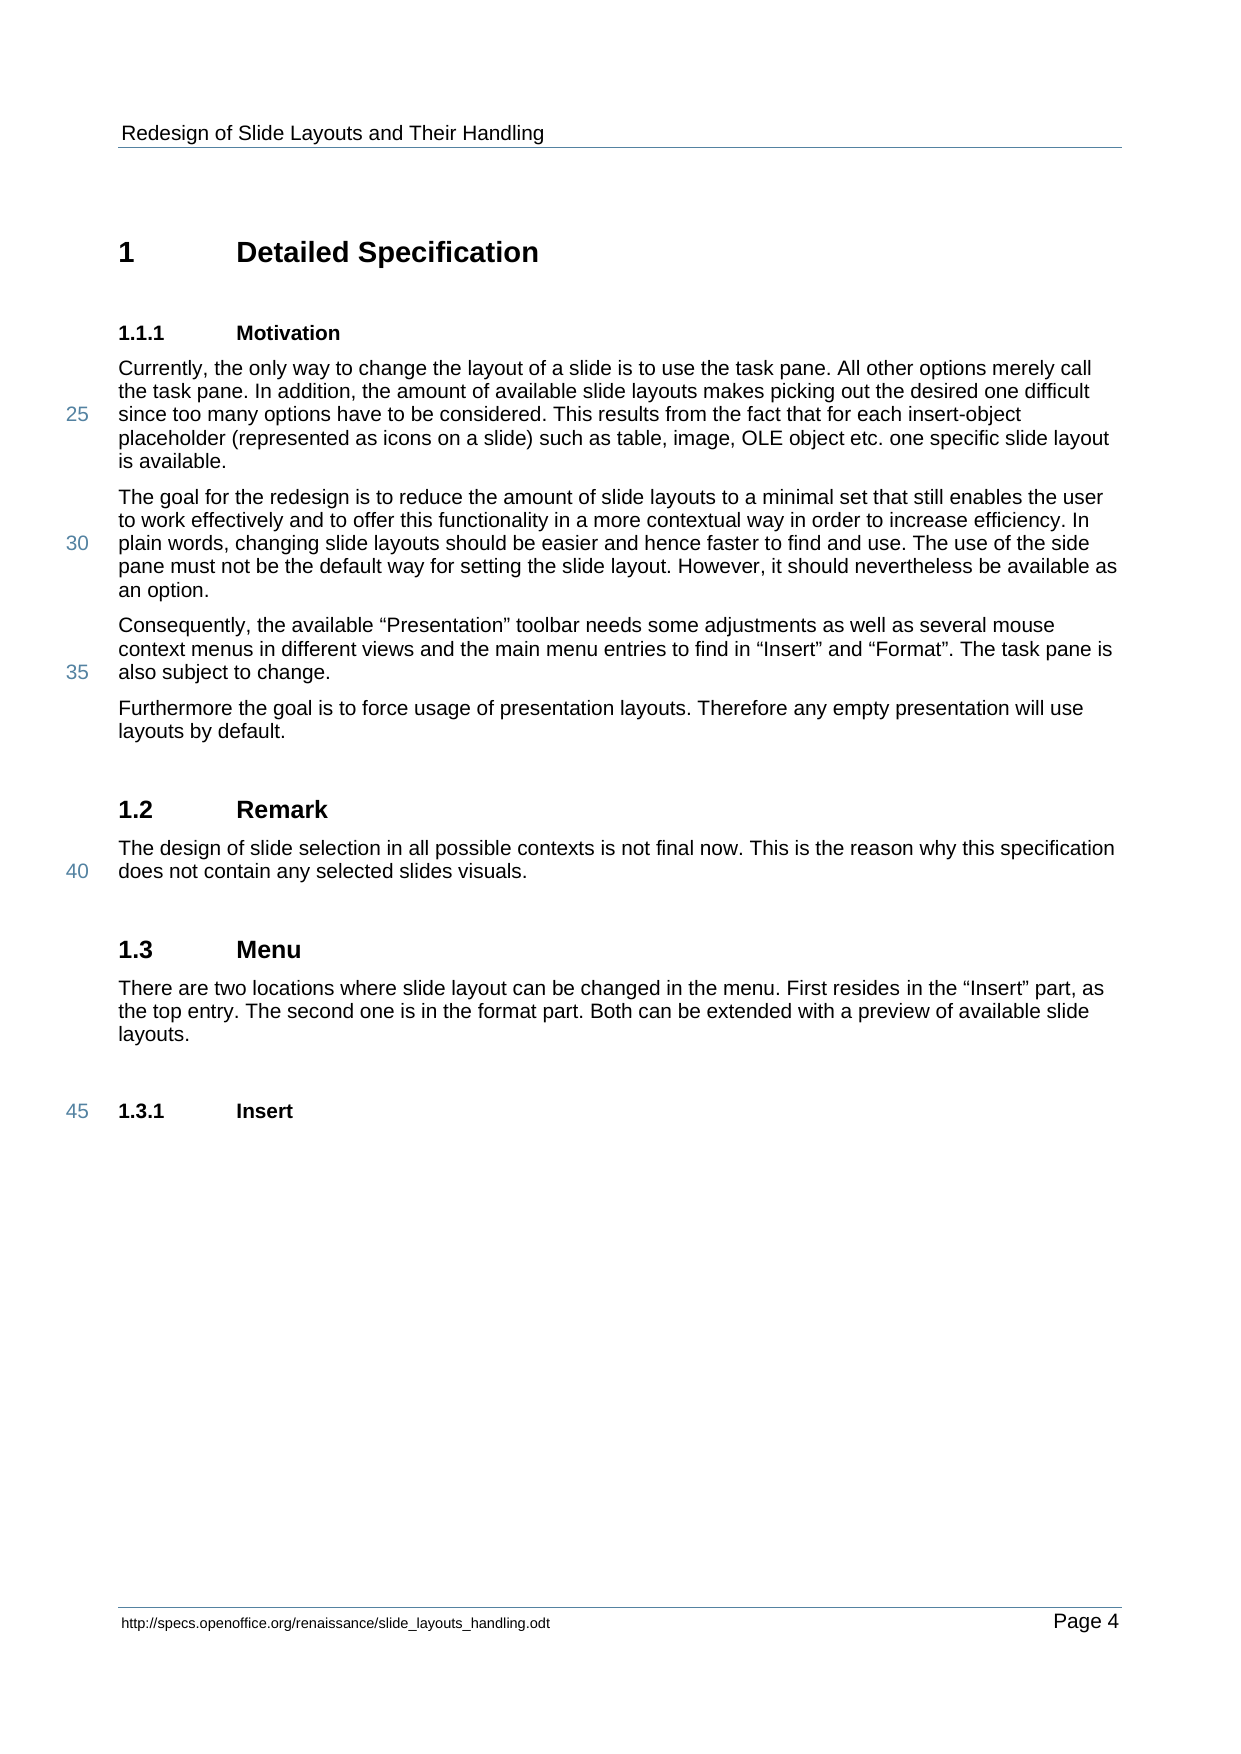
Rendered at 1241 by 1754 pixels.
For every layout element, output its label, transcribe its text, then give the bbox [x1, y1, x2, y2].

text Furthermore the goal is to force usage of presentation layouts. Therefore any empty presentation will use layouts by default. [118, 696, 1122, 742]
text The design of slide selection in all possible contexts is not final now. This is the reason why this specification does not contain any selected slides visuals. [118, 836, 1122, 882]
text The goal for the redesign is to reduce the amount of slide layouts to a minimal set that still enables the user to work effectively and to offer this functionality in a more contextual way in order to increase efficiency. In plain words, changing slide layouts should be easier and hence faster to find and use. The use of the side pane must not be the default way for setting the slide layout. However, it should nevertheless be available as an option. [118, 485, 1122, 601]
subtitle Menu [118, 936, 1122, 964]
text There are two locations where slide layout can be changed in the menu. First resides in the “Insert” part, as the top entry. The second one is in the format part. Both can be extended with a preview of available slide layouts. [118, 976, 1122, 1046]
subtitle Detailed Specification [118, 236, 1122, 268]
subtitle Remark [118, 796, 1122, 824]
text Currently, the only way to change the layout of a slide is to use the task pane. All other options merely call the task pane. In addition, the amount of available slide layouts makes picking out the desired one difficult since too many options have to be considered. This results from the fact that for each insert-object placeholder (represented as icons on a slide) such as table, image, OLE object etc. one specific slide layout is available. [118, 357, 1122, 473]
text Consequently, the available “Presentation” toolbar needs some adjustments as well as several mouse context menus in different views and the main menu entries to find in “Insert” and “Format”. The task pane is also subject to change. [118, 614, 1122, 683]
subtitle Insert [118, 1099, 1122, 1123]
